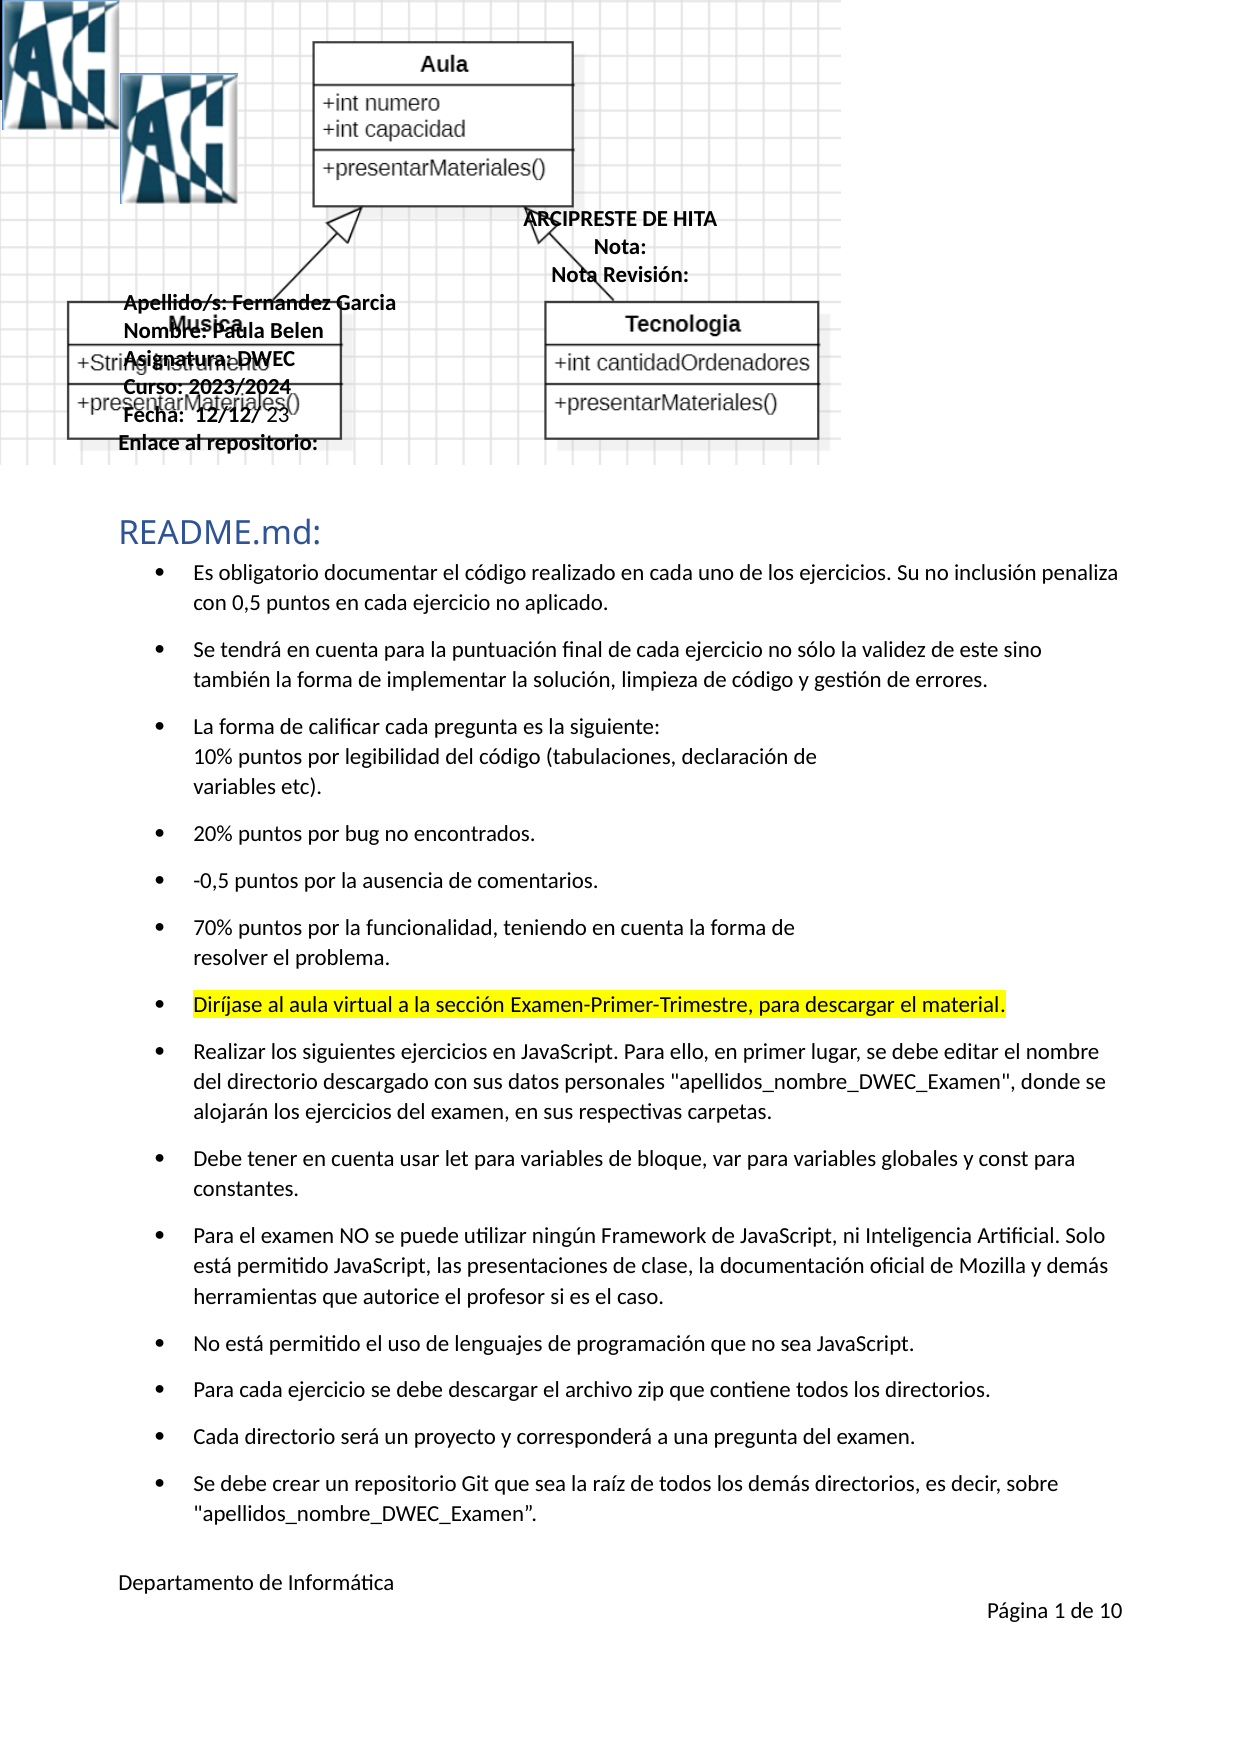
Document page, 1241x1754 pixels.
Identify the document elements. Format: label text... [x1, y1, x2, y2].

picture [0, 0, 841, 465]
list Para cada ejercicio se debe descargar el archivo zip que contiene todos los directorios. [156, 1376, 1122, 1404]
list La forma de calificar cada pregunta es la siguiente: 10% puntos por legibilidad del código (tabulaciones, declaración de variables etc). [156, 712, 1122, 801]
list Cada directorio será un proyecto y corresponderá a una pregunta del examen. [156, 1422, 1122, 1451]
list -0,5 puntos por la ausencia de comentarios. [156, 866, 1122, 894]
list 20% puntos por bug no encontrados. [156, 819, 1122, 847]
list Se debe crear un repositorio Git que sea la raíz de todos los demás directorios, es decir, sobre "apellidos_nombre_DWEC_Examen”. [156, 1469, 1122, 1528]
list No está permitido el uso de lenguajes de programación que no sea JavaScript. [156, 1329, 1122, 1357]
list Diríjase al aula virtual a la sección Examen-Primer-Trimestre, para descargar el material. [156, 990, 1122, 1018]
list Es obligatorio documentar el código realizado en cada uno de los ejercicios. Su no inclusión penaliza con 0,5 puntos en cada ejercicio no aplicado. [156, 558, 1122, 616]
list Debe tener en cuenta usar let para variables de bloque, var para variables globales y const para constantes. [156, 1144, 1122, 1203]
list Para el examen NO se puede utilizar ningún Framework de JavaScript, ni Inteligencia Artificial. Solo está permitido JavaScript, las presentaciones de clase, la documentación oficial de Mozilla y demás herramientas que autorice el profesor si es el caso. [156, 1221, 1122, 1310]
list 70% puntos por la funcionalidad, teniendo en cuenta la forma de resolver el problema. [156, 913, 1122, 971]
subtitle README.md: [118, 509, 1122, 554]
list Realizar los siguientes ejercicios en JavaScript. Para ello, en primer lugar, se debe editar el nombre del directorio descargado con sus datos personales "apellidos_nombre_DWEC_Examen", donde se alojarán los ejercicios del examen, en sus respectivas carpetas. [156, 1037, 1122, 1126]
list Se tendrá en cuenta para la puntuación final de cada ejercicio no sólo la validez de este sino también la forma de implementar la solución, limpieza de código y gestión de errores. [156, 635, 1122, 693]
